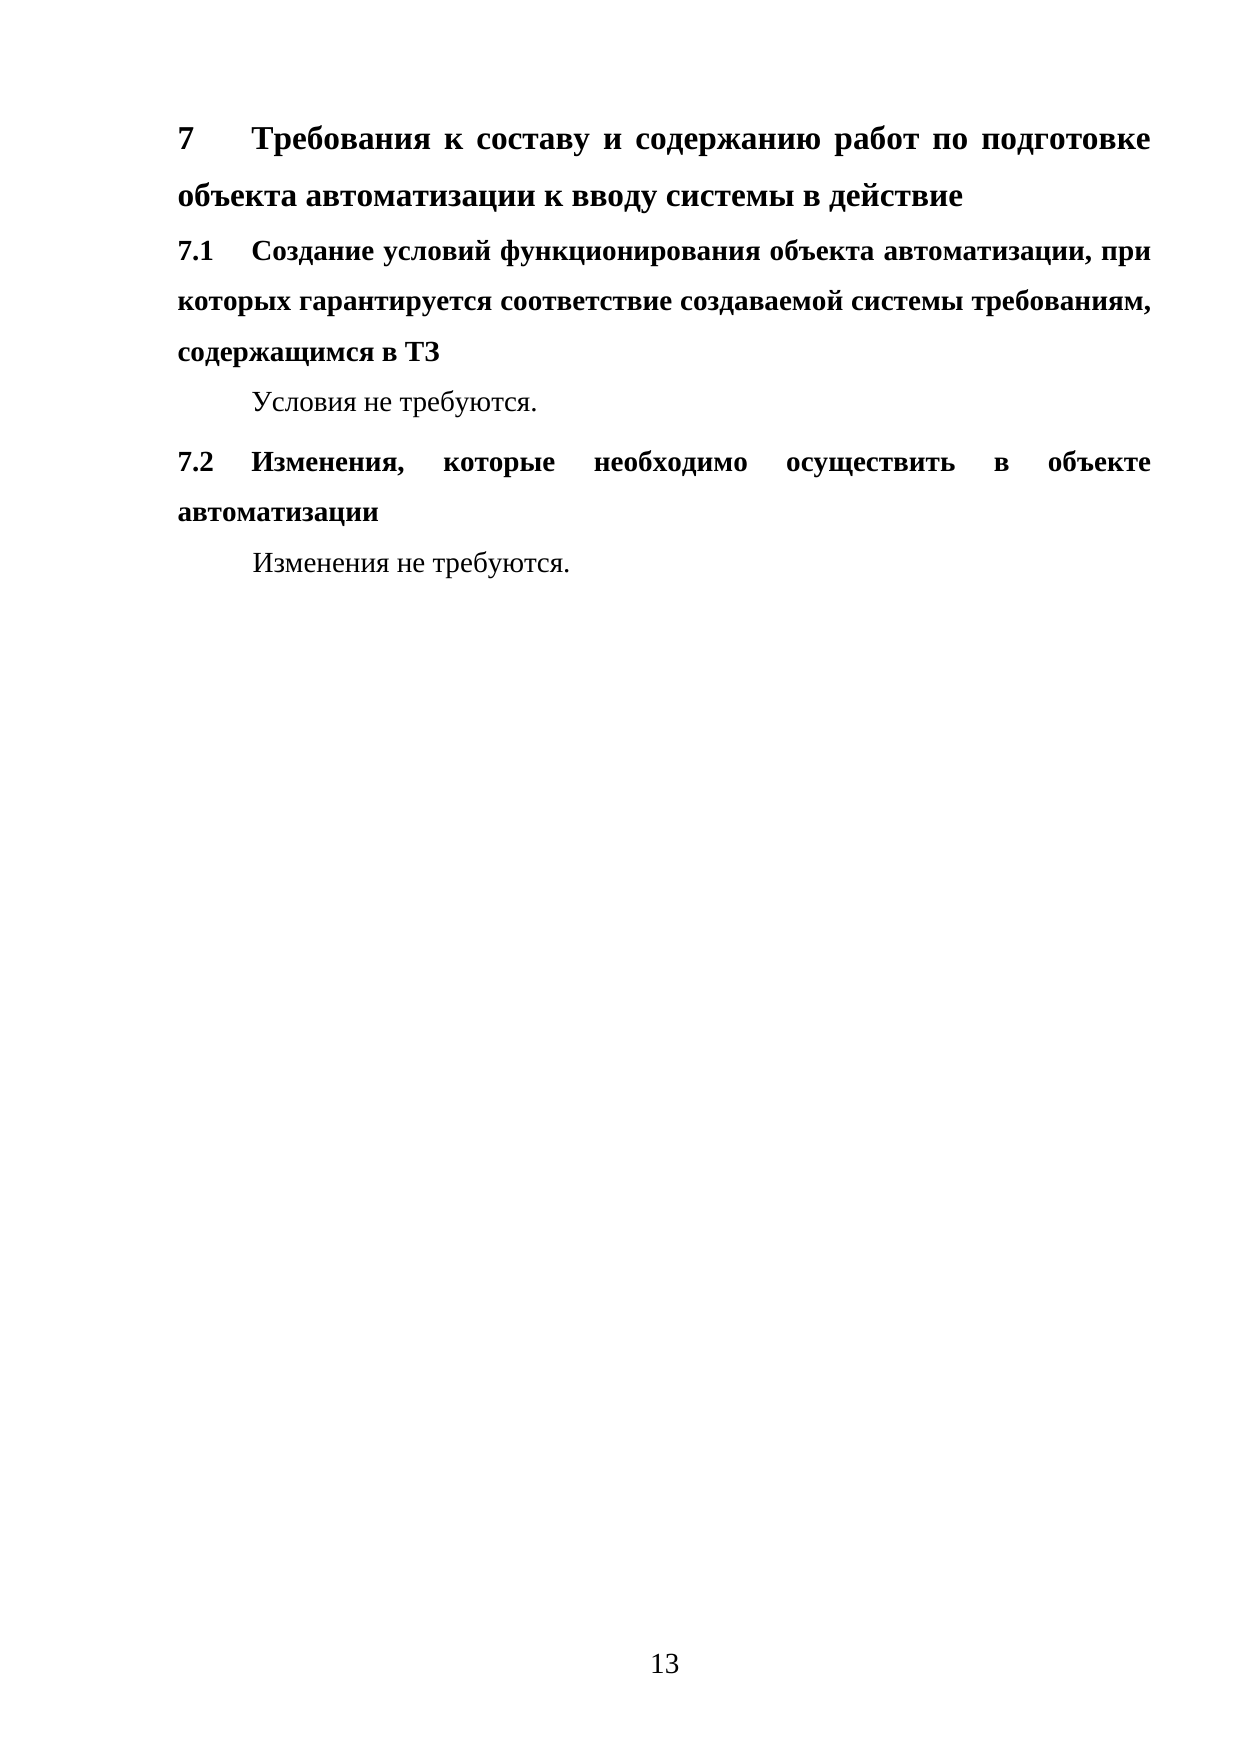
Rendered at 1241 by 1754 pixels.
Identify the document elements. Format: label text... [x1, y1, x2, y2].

subtitle Создание условий функционирования объекта автоматизации, при которых гарантируется соответствие создаваемой системы требованиям, содержащимся в ТЗ [177, 233, 1152, 367]
subtitle Требования к составу и содержанию работ по подготовке объекта автоматизации к вводу системы в действие [177, 118, 1152, 214]
text Условия не требуются. [177, 384, 1152, 418]
subtitle Изменения, которые необходимо осуществить в объекте автоматизации [177, 444, 1152, 528]
text Изменения не требуются. [252, 545, 1152, 578]
